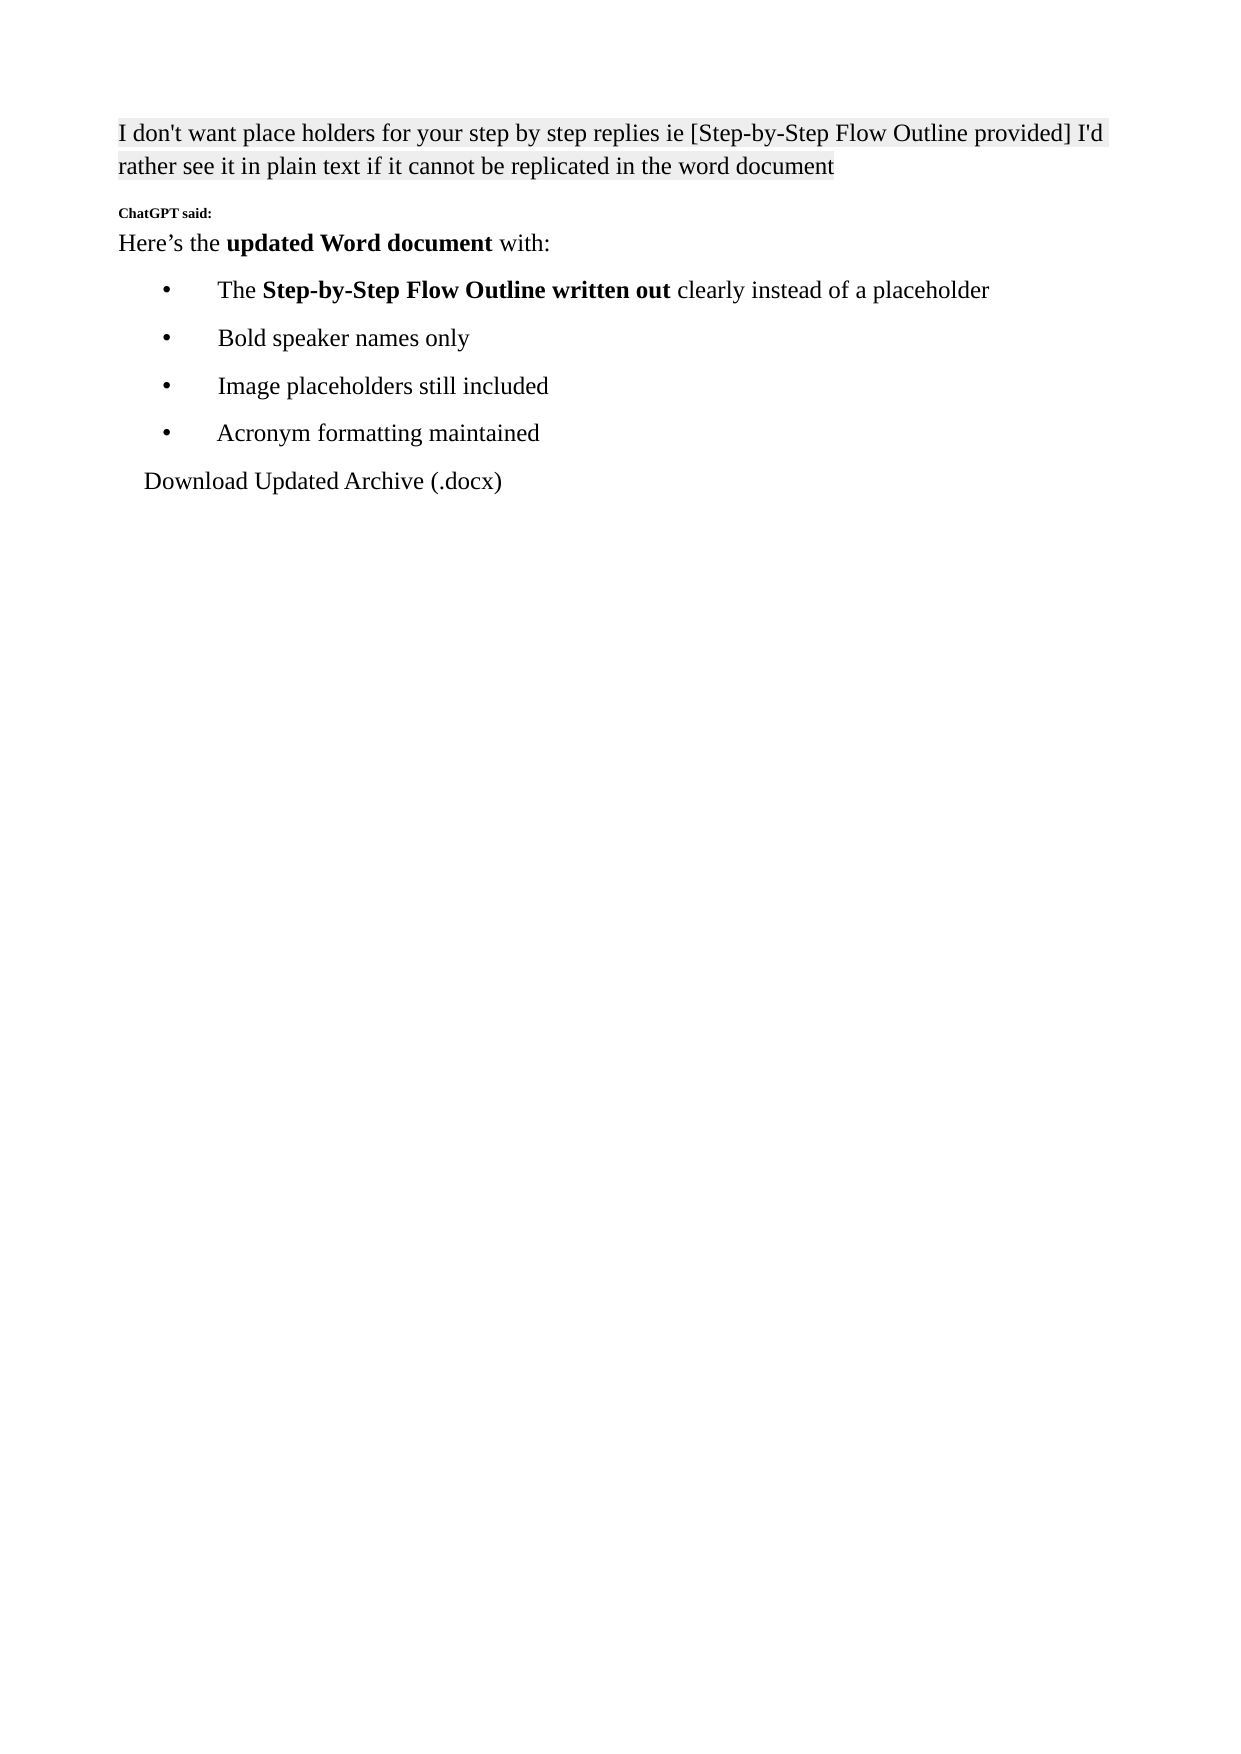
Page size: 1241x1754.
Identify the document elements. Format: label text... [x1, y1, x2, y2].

subtitle ChatGPT said: [118, 205, 1122, 222]
text 📄 Download Updated Archive (.docx) ​ [118, 466, 1122, 495]
text I don't want place holders for your step by step replies ie [Step-by-Step Flow Outline provided] I'd rather see it in plain text if it cannot be replicated in the word document [118, 118, 1122, 180]
list ✅ Image placeholders still included [162, 371, 1122, 399]
list ✅ The Step-by-Step Flow Outline written out clearly instead of a placeholder [162, 276, 1122, 304]
text Here’s the updated Word document with: [118, 228, 1122, 257]
list ✅ Bold speaker names only [162, 323, 1122, 352]
list ✅ Acronym formatting maintained [162, 418, 1122, 447]
